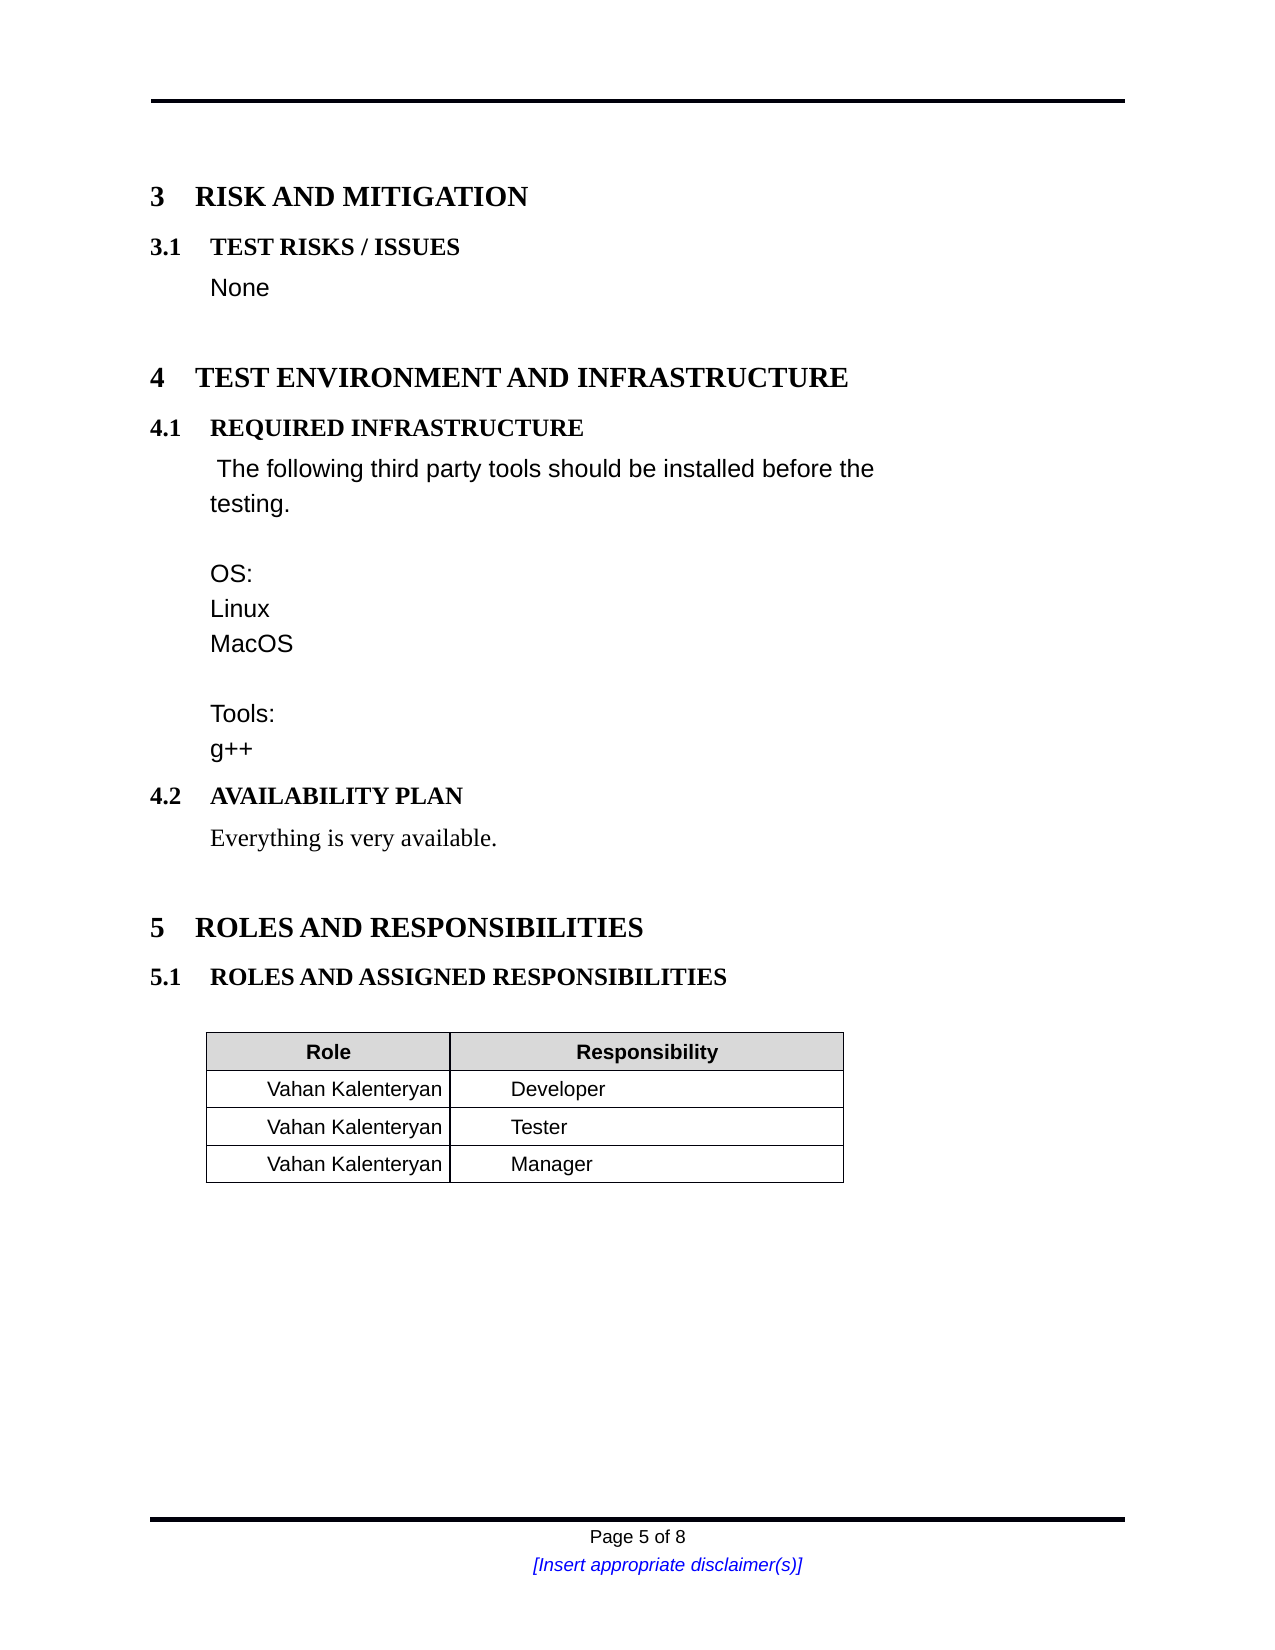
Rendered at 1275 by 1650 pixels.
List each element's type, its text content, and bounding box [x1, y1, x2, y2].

subtitle Required Infrastructure [150, 413, 1125, 441]
table_cell Vahan Kalenteryan [207, 1108, 449, 1145]
subtitle Test Risks / Issues [150, 232, 1125, 261]
subtitle Availability Plan [150, 781, 1125, 810]
subtitle Test Environment and infrastructure [150, 360, 1125, 394]
text MacOS [210, 629, 1125, 658]
table_header Role [207, 1033, 449, 1070]
subtitle Risk and mitigation [150, 179, 1125, 213]
table_cell Tester [451, 1108, 843, 1145]
text Tools: [210, 699, 1125, 728]
text testing. [210, 489, 1125, 518]
text None [210, 273, 1125, 302]
subtitle Roles and responsibilities [150, 910, 1125, 943]
text Everything is very available. [210, 823, 1125, 851]
subtitle Roles and assigned responsibilities [150, 962, 1125, 991]
text g++ [210, 734, 1125, 763]
table_header Responsibility [451, 1033, 843, 1070]
table_cell Developer [451, 1071, 843, 1107]
table_cell Vahan Kalenteryan [207, 1071, 449, 1107]
text Linux [210, 594, 1125, 623]
text The following third party tools should be installed before the [210, 454, 1125, 483]
table_cell Manager [451, 1146, 843, 1182]
table_cell Vahan Kalenteryan [207, 1146, 449, 1182]
text OS: [210, 559, 1125, 588]
